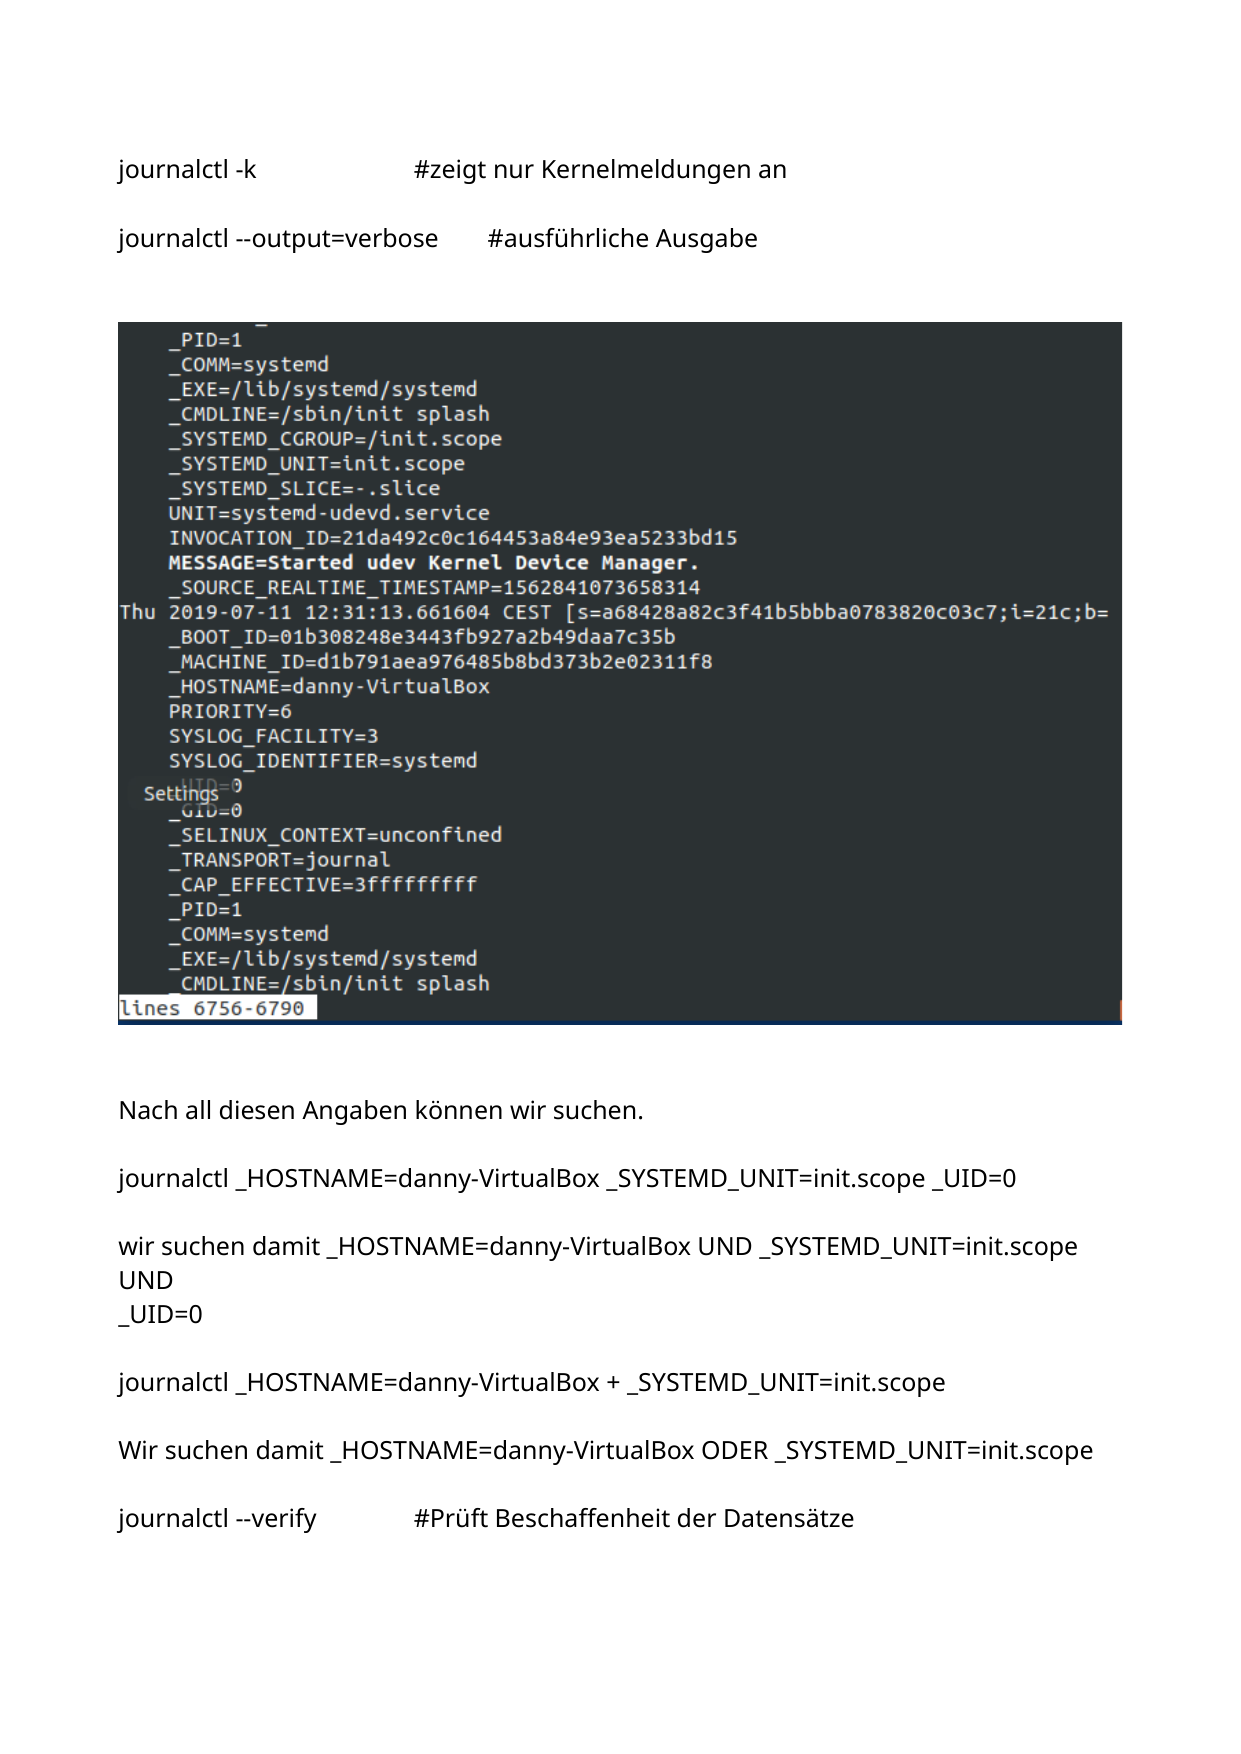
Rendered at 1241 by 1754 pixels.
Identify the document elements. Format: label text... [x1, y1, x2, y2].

text journalctl -k #zeigt nur Kernelmeldungen an journalctl --output=verbose #ausführliche Ausgabe [118, 118, 1122, 288]
text Nach all diesen Angaben können wir suchen. journalctl _HOSTNAME=danny-VirtualBox _SYSTEMD_UNIT=init.scope _UID=0 wir suchen damit _HOSTNAME=danny-VirtualBox UND _SYSTEMD_UNIT=init.scope UND _UID=0 journalctl _HOSTNAME=danny-VirtualBox + _SYSTEMD_UNIT=init.scope Wir suchen damit _HOSTNAME=danny-VirtualBox ODER _SYSTEMD_UNIT=init.scope journalctl --verify #Prüft Beschaffenheit der Datensätze [118, 1025, 1122, 1603]
picture [118, 322, 1123, 1025]
